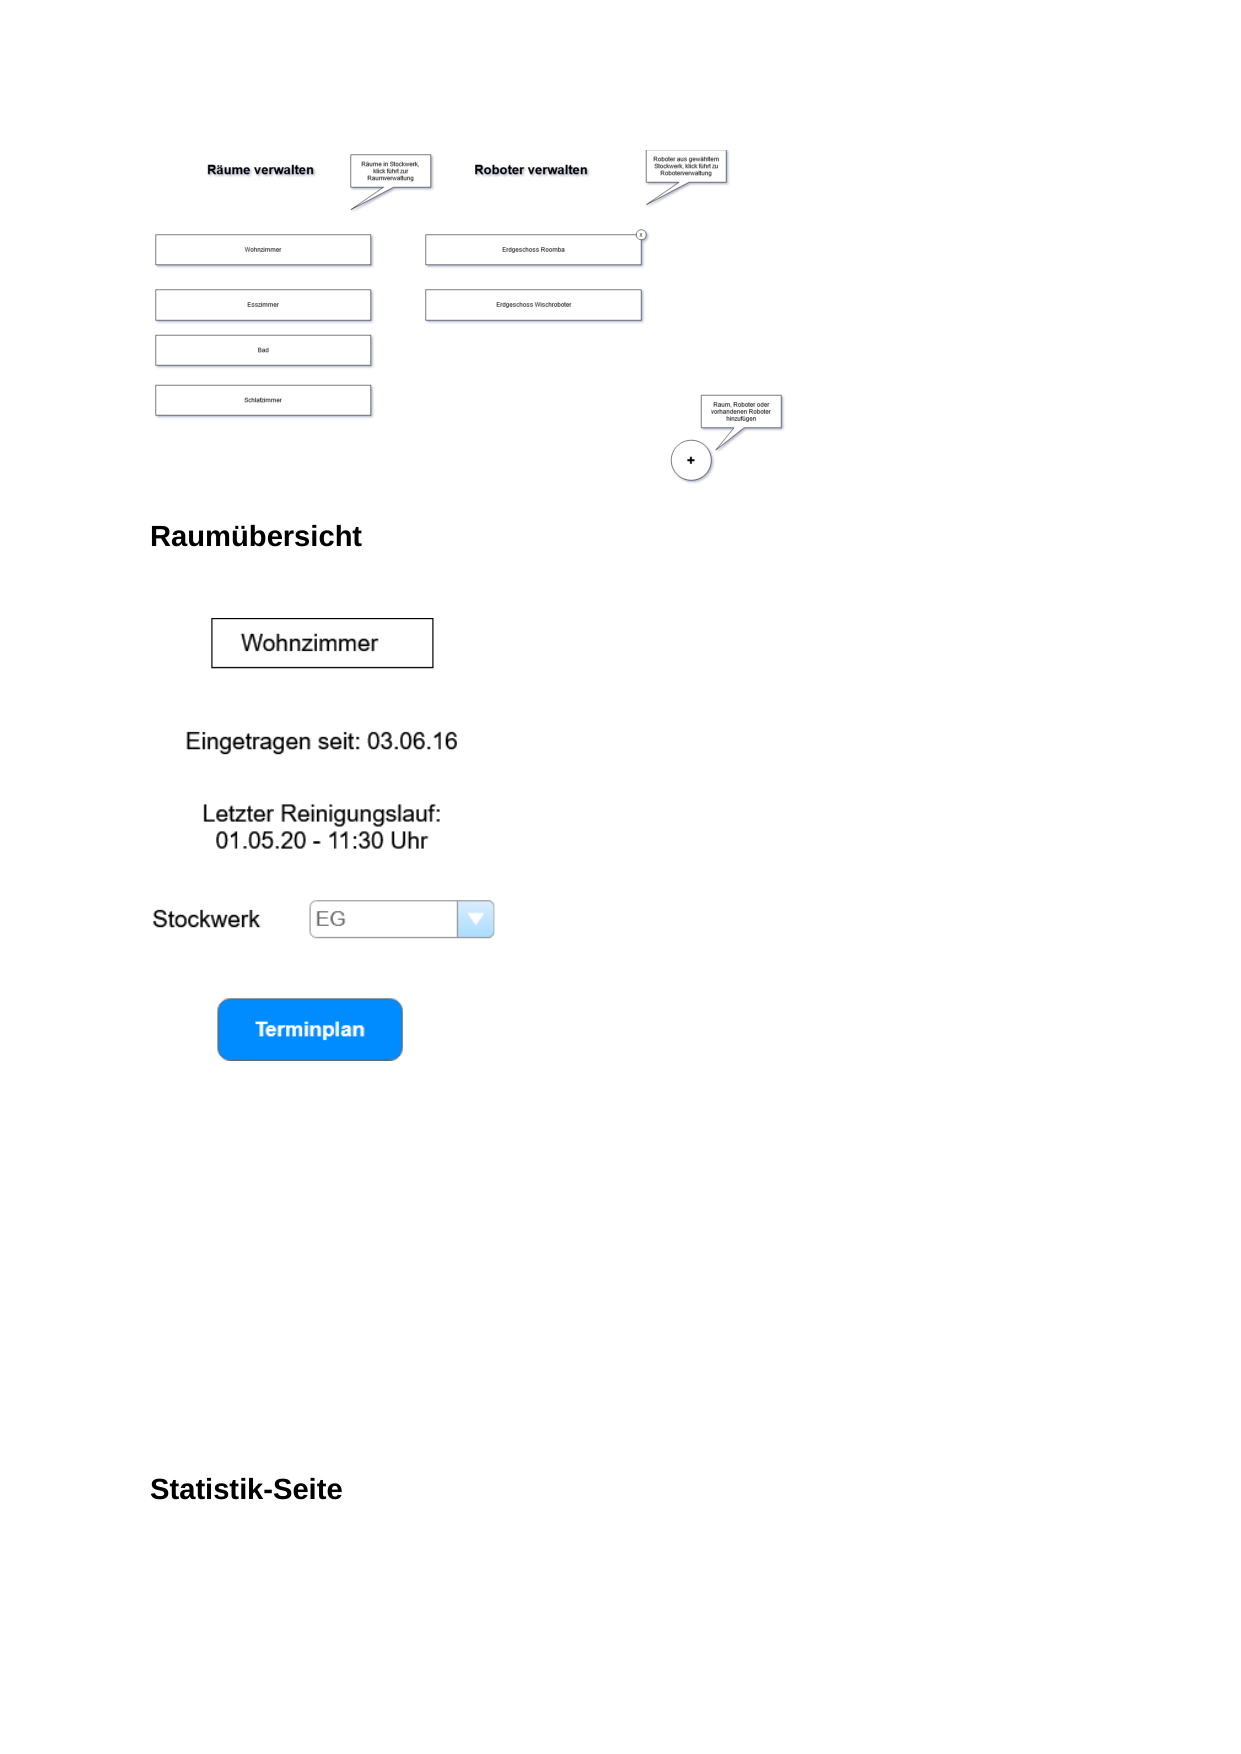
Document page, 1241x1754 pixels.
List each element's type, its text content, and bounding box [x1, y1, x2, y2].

picture [150, 618, 495, 1061]
text Statistik-Seite [150, 1472, 1090, 1505]
picture [150, 150, 787, 486]
text Raumübersicht [150, 519, 1090, 553]
